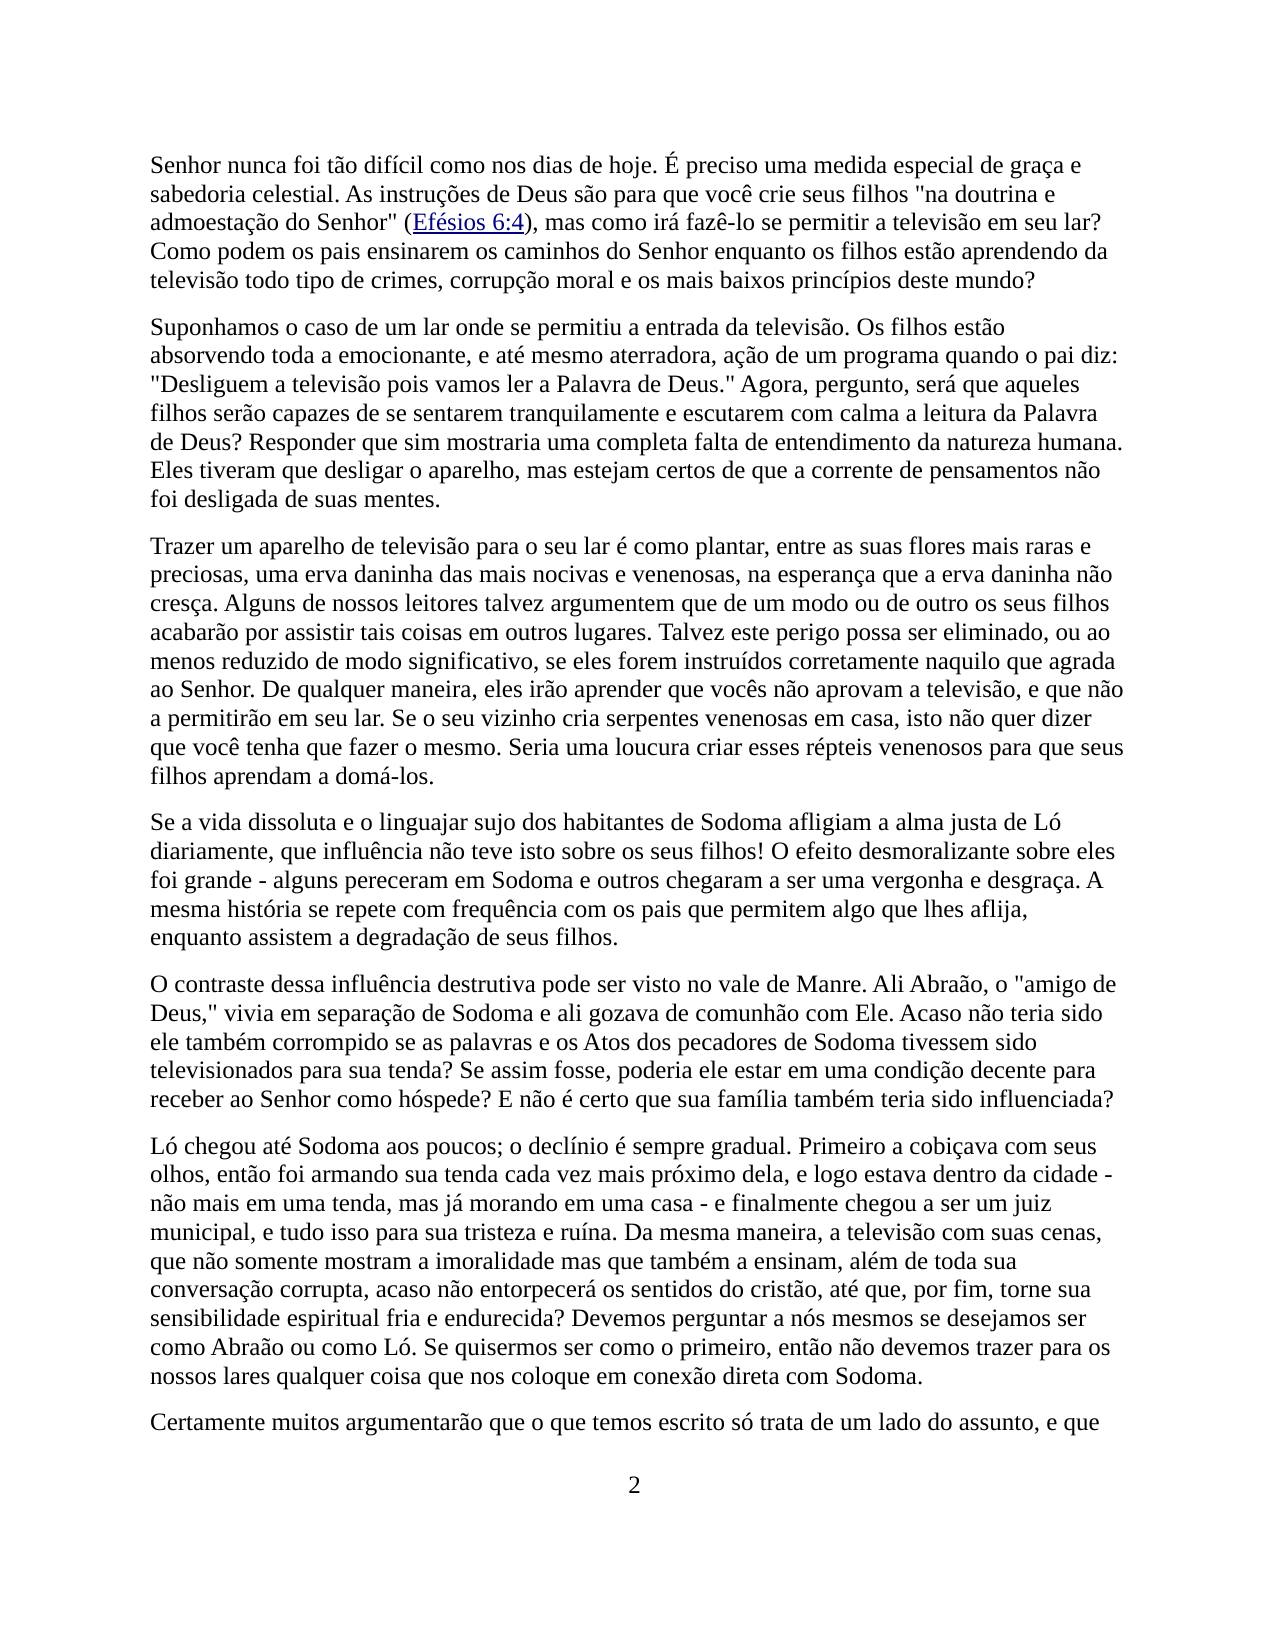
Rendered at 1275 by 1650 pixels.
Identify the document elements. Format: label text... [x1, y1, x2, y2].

text Senhor nunca foi tão difícil como nos dias de hoje. É preciso uma medida especial de graça e sabedoria celestial. As instruções de Deus são para que você crie seus filhos "na doutrina e admoestação do Senhor" (Efésios 6:4), mas como irá fazê-lo se permitir a televisão em seu lar? Como podem os pais ensinarem os caminhos do Senhor enquanto os filhos estão aprendendo da televisão todo tipo de crimes, corrupção moral e os mais baixos princípios deste mundo? [150, 150, 1125, 294]
text Trazer um aparelho de televisão para o seu lar é como plantar, entre as suas flores mais raras e preciosas, uma erva daninha das mais nocivas e venenosas, na esperança que a erva daninha não cresça. Alguns de nossos leitores talvez argumentem que de um modo ou de outro os seus filhos acabarão por assistir tais coisas em outros lugares. Talvez este perigo possa ser eliminado, ou ao menos reduzido de modo significativo, se eles forem instruídos corretamente naquilo que agrada ao Senhor. De qualquer maneira, eles irão aprender que vocês não aprovam a televisão, e que não a permitirão em seu lar. Se o seu vizinho cria serpentes venenosas em casa, isto não quer dizer que você tenha que fazer o mesmo. Seria uma loucura criar esses répteis venenosos para que seus filhos aprendam a domá-los. [150, 531, 1125, 789]
text Suponhamos o caso de um lar onde se permitiu a entrada da televisão. Os filhos estão absorvendo toda a emocionante, e até mesmo aterradora, ação de um programa quando o pai diz: "Desliguem a televisão pois vamos ler a Palavra de Deus." Agora, pergunto, será que aqueles filhos serão capazes de se sentarem tranquilamente e escutarem com calma a leitura da Palavra de Deus? Responder que sim mostraria uma completa falta de entendimento da natureza humana. Eles tiveram que desligar o aparelho, mas estejam certos de que a corrente de pensamentos não foi desligada de suas mentes. [150, 312, 1125, 513]
text Ló chegou até Sodoma aos poucos; o declínio é sempre gradual. Primeiro a cobiçava com seus olhos, então foi armando sua tenda cada vez mais próximo dela, e logo estava dentro da cidade - não mais em uma tenda, mas já morando em uma casa - e finalmente chegou a ser um juiz municipal, e tudo isso para sua tristeza e ruína. Da mesma maneira, a televisão com suas cenas, que não somente mostram a imoralidade mas que também a ensinam, além de toda sua conversação corrupta, acaso não entorpecerá os sentidos do cristão, até que, por fim, torne sua sensibilidade espiritual fria e endurecida? Devemos perguntar a nós mesmos se desejamos ser como Abraão ou como Ló. Se quisermos ser como o primeiro, então não devemos trazer para os nossos lares qualquer coisa que nos coloque em conexão direta com Sodoma. [150, 1131, 1125, 1389]
text O contraste dessa influência destrutiva pode ser visto no vale de Manre. Ali Abraão, o "amigo de Deus," vivia em separação de Sodoma e ali gozava de comunhão com Ele. Acaso não teria sido ele também corrompido se as palavras e os Atos dos pecadores de Sodoma tivessem sido televisionados para sua tenda? Se assim fosse, poderia ele estar em uma condição decente para receber ao Senhor como hóspede? E não é certo que sua família também teria sido influenciada? [150, 969, 1125, 1113]
text Certamente muitos argumentarão que o que temos escrito só trata de um lado do assunto, e que [150, 1407, 1125, 1436]
text Se a vida dissoluta e o linguajar sujo dos habitantes de Sodoma afligiam a alma justa de Ló diariamente, que influência não teve isto sobre os seus filhos! O efeito desmoralizante sobre eles foi grande - alguns pereceram em Sodoma e outros chegaram a ser uma vergonha e desgraça. A mesma história se repete com frequência com os pais que permitem algo que lhes aflija, enquanto assistem a degradação de seus filhos. [150, 807, 1125, 951]
